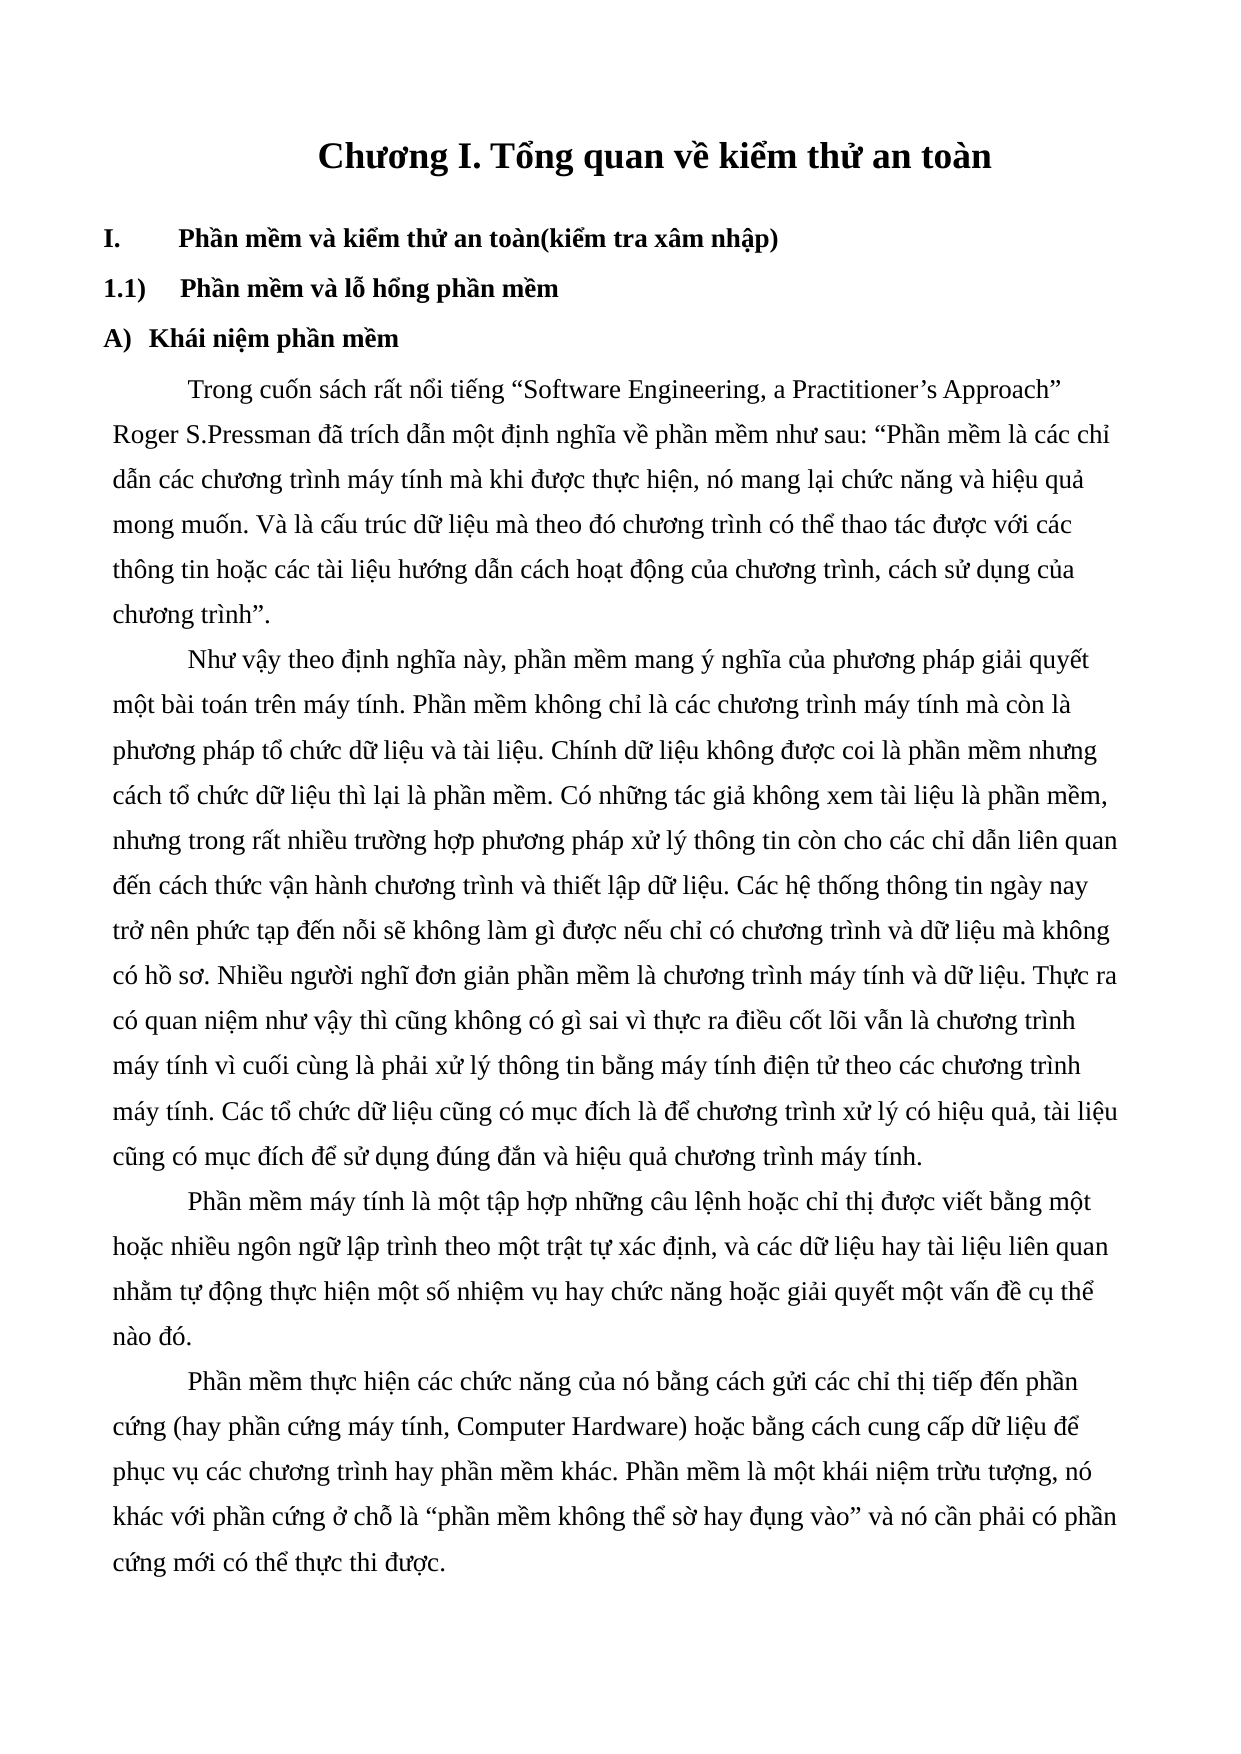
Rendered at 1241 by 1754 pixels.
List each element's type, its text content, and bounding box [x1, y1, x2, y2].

list Phần mềm và lỗ hổng phần mềm [103, 272, 1122, 303]
list Phần mềm thực hiện các chức năng của nó bằng cách gửi các chỉ thị tiếp đến phần cứng (hay phần cứng máy tính, Computer Hardware) hoặc bằng cách cung cấp dữ liệu để phục vụ các chương trình hay phần mềm khác. Phần mềm là một khái niệm trừu tượng, nó khác với phần cứng ở chỗ là “phần mềm không thể sờ hay đụng vào” và nó cần phải có phần cứng mới có thể thực thi được. [112, 1365, 1122, 1577]
list Phần mềm máy tính là một tập hợp những câu lệnh hoặc chỉ thị được viết bằng một hoặc nhiều ngôn ngữ lập trình theo một trật tự xác định, và các dữ liệu hay tài liệu liên quan nhằm tự động thực hiện một số nhiệm vụ hay chức năng hoặc giải quyết một vấn đề cụ thể nào đó. [112, 1185, 1122, 1351]
list Như vậy theo định nghĩa này, phần mềm mang ý nghĩa của phương pháp giải quyết một bài toán trên máy tính. Phần mềm không chỉ là các chương trình máy tính mà còn là phương pháp tổ chức dữ liệu và tài liệu. Chính dữ liệu không được coi là phần mềm nhưng cách tổ chức dữ liệu thì lại là phần mềm. Có những tác giả không xem tài liệu là phần mềm, nhưng trong rất nhiều trường hợp phương pháp xử lý thông tin còn cho các chỉ dẫn liên quan đến cách thức vận hành chương trình và thiết lập dữ liệu. Các hệ thống thông tin ngày nay trở nên phức tạp đến nỗi sẽ không làm gì được nếu chỉ có chương trình và dữ liệu mà không có hồ sơ. Nhiều người nghĩ đơn giản phần mềm là chương trình máy tính và dữ liệu. Thực ra có quan niệm như vậy thì cũng không có gì sai vì thực ra điều cốt lõi vẫn là chương trình máy tính vì cuối cùng là phải xử lý thông tin bằng máy tính điện tử theo các chương trình máy tính. Các tổ chức dữ liệu cũng có mục đích là để chương trình xử lý có hiệu quả, tài liệu cũng có mục đích để sử dụng đúng đắn và hiệu quả chương trình máy tính. [112, 643, 1122, 1171]
subtitle Chương I. Tổng quan về kiểm thử an toàn [112, 133, 1122, 176]
list Trong cuốn sách rất nổi tiếng “Software Engineering, a Practitioner’s Approach” Roger S.Pressman đã trích dẫn một định nghĩa về phần mềm như sau: “Phần mềm là các chỉ dẫn các chương trình máy tính mà khi được thực hiện, nó mang lại chức năng và hiệu quả mong muốn. Và là cấu trúc dữ liệu mà theo đó chương trình có thể thao tác được với các thông tin hoặc các tài liệu hướng dẫn cách hoạt động của chương trình, cách sử dụng của chương trình”. [112, 373, 1122, 629]
list Khái niệm phần mềm [103, 323, 1122, 354]
list Phần mềm và kiểm thử an toàn(kiểm tra xâm nhập) [103, 222, 1122, 253]
